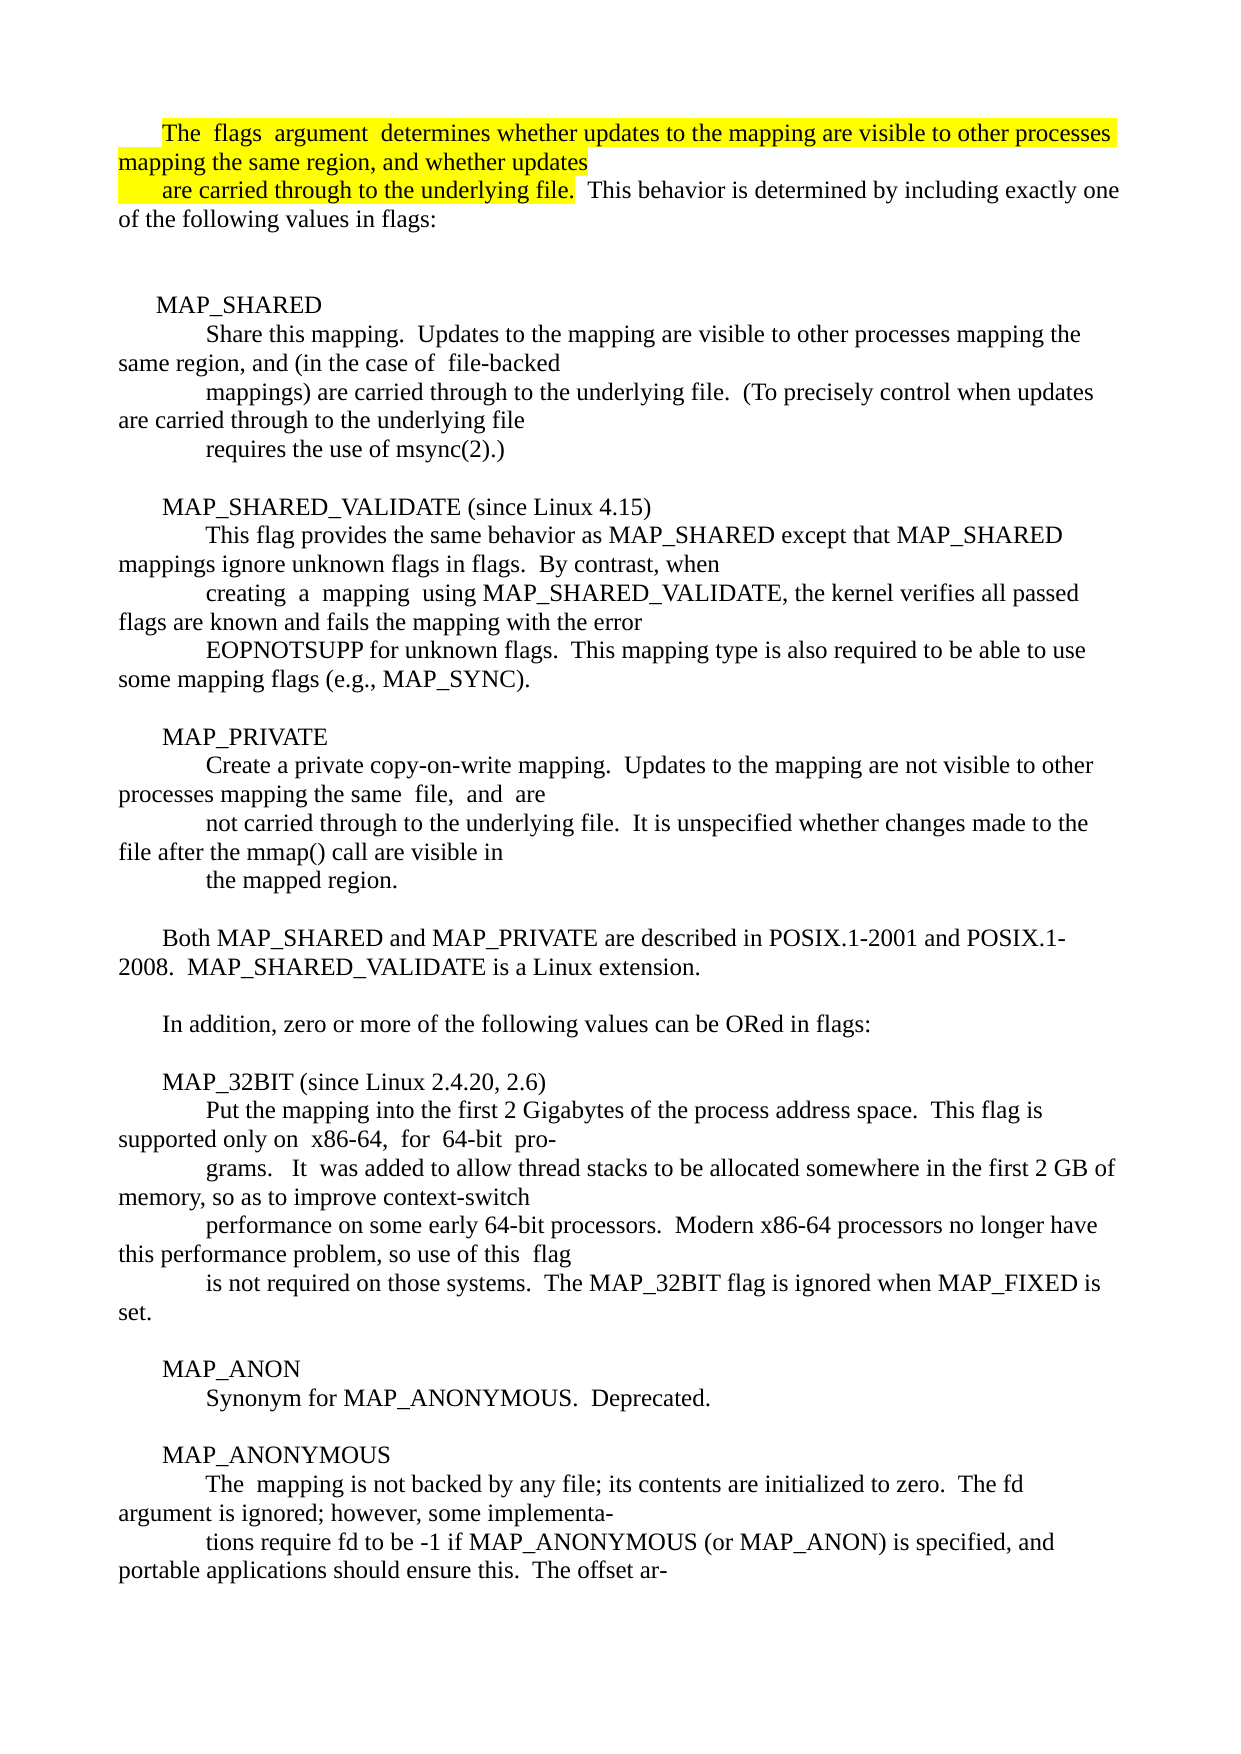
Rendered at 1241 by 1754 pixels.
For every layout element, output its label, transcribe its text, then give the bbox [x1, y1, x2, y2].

text Share this mapping. Updates to the mapping are visible to other processes mapping the same region, and (in the case of file-backed [118, 319, 1122, 377]
text MAP_32BIT (since Linux 2.4.20, 2.6) [118, 1067, 1122, 1096]
text EOPNOTSUPP for unknown flags. This mapping type is also required to be able to use some mapping flags (e.g., MAP_SYNC). [118, 636, 1122, 693]
text Put the mapping into the first 2 Gigabytes of the process address space. This flag is supported only on x86-64, for 64-bit pro‐ [118, 1096, 1122, 1153]
text Both MAP_SHARED and MAP_PRIVATE are described in POSIX.1-2001 and POSIX.1-2008. MAP_SHARED_VALIDATE is a Linux extension. [118, 923, 1122, 981]
text MAP_ANONYMOUS [118, 1441, 1122, 1469]
text grams. It was added to allow thread stacks to be allocated somewhere in the first 2 GB of memory, so as to improve context-switch [118, 1153, 1122, 1211]
text MAP_SHARED [118, 291, 1122, 319]
text the mapped region. [118, 866, 1122, 894]
text requires the use of msync(2).) [118, 434, 1122, 463]
text In addition, zero or more of the following values can be ORed in flags: [118, 1009, 1122, 1038]
text creating a mapping using MAP_SHARED_VALIDATE, the kernel verifies all passed flags are known and fails the mapping with the error [118, 578, 1122, 636]
text tions require fd to be -1 if MAP_ANONYMOUS (or MAP_ANON) is specified, and portable applications should ensure this. The offset ar‐ [118, 1527, 1122, 1584]
text is not required on those systems. The MAP_32BIT flag is ignored when MAP_FIXED is set. [118, 1268, 1122, 1326]
text The mapping is not backed by any file; its contents are initialized to zero. The fd argument is ignored; however, some implementa‐ [118, 1469, 1122, 1527]
text Create a private copy-on-write mapping. Updates to the mapping are not visible to other processes mapping the same file, and are [118, 751, 1122, 808]
text MAP_SHARED_VALIDATE (since Linux 4.15) [118, 492, 1122, 521]
text This flag provides the same behavior as MAP_SHARED except that MAP_SHARED mappings ignore unknown flags in flags. By contrast, when [118, 521, 1122, 578]
text MAP_PRIVATE [118, 722, 1122, 751]
text mappings) are carried through to the underlying file. (To precisely control when updates are carried through to the underlying file [118, 377, 1122, 434]
text performance on some early 64-bit processors. Modern x86-64 processors no longer have this performance problem, so use of this flag [118, 1211, 1122, 1268]
text are carried through to the underlying file. This behavior is determined by including exactly one of the following values in flags: [118, 176, 1122, 233]
text Synonym for MAP_ANONYMOUS. Deprecated. [118, 1383, 1122, 1412]
text The flags argument determines whether updates to the mapping are visible to other processes mapping the same region, and whether updates [118, 118, 1122, 176]
text MAP_ANON [118, 1354, 1122, 1383]
text not carried through to the underlying file. It is unspecified whether changes made to the file after the mmap() call are visible in [118, 808, 1122, 866]
